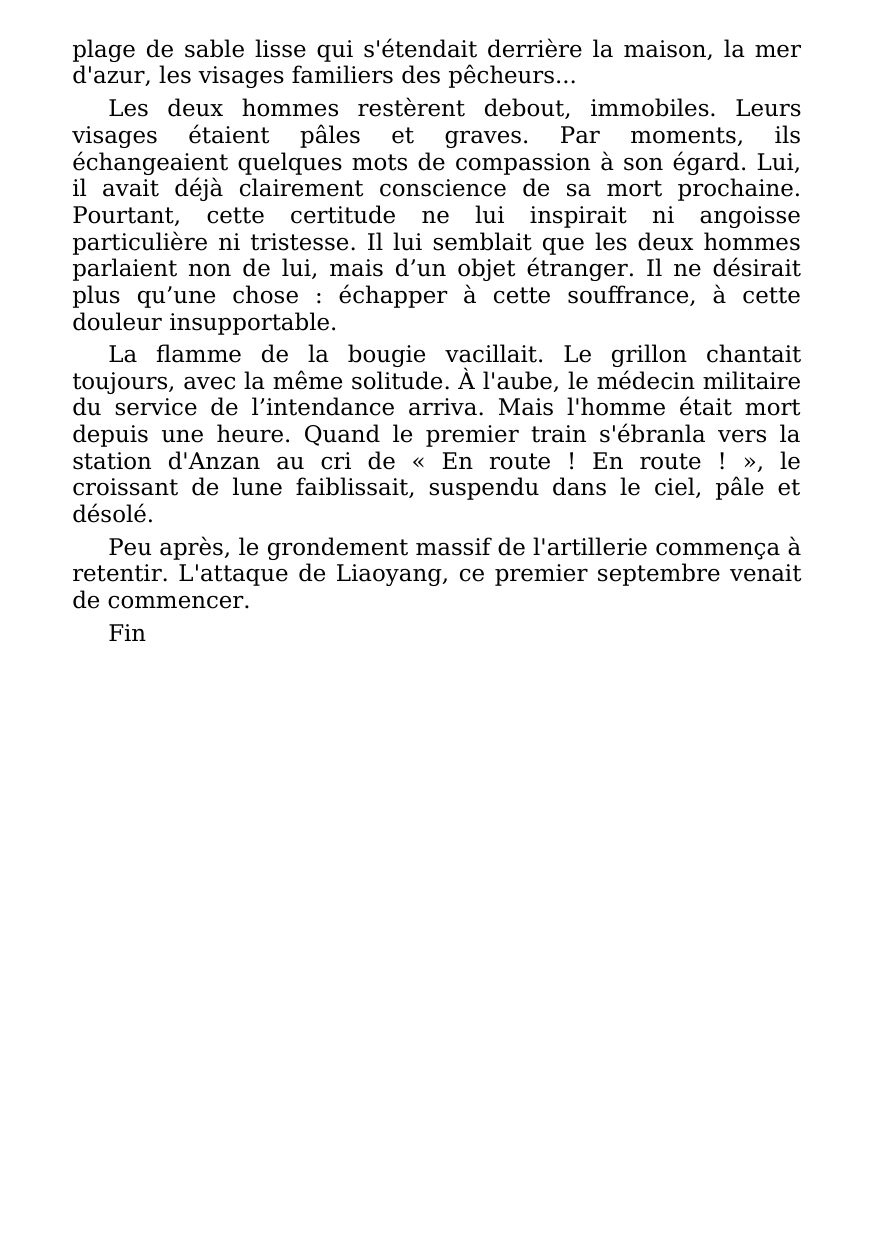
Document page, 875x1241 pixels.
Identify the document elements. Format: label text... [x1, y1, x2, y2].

text La flamme de la bougie vacillait. Le grillon chantait toujours, avec la même solitude. À l'aube, le médecin militaire du service de l’intendance arriva. Mais l'homme était mort depuis une heure. Quand le premier train s'ébranla vers la station d'Anzan au cri de « En route ! En route ! », le croissant de lune faiblissait, suspendu dans le ciel, pâle et désolé. [72, 341, 802, 528]
text Peu après, le grondement massif de l'artillerie commença à retentir. L'attaque de Liaoyang, ce premier septembre venait de commencer. [72, 534, 802, 614]
text Fin [72, 620, 802, 646]
text plage de sable lisse qui s'étendait derrière la maison, la mer d'azur, les visages familiers des pêcheurs... [72, 36, 802, 89]
text Les deux hommes restèrent debout, immobiles. Leurs visages étaient pâles et graves. Par moments, ils échangeaient quelques mots de compassion à son égard. Lui, il avait déjà clairement conscience de sa mort prochaine. Pourtant, cette certitude ne lui inspirait ni angoisse particulière ni tristesse. Il lui semblait que les deux hommes parlaient non de lui, mais d’un objet étranger. Il ne désirait plus qu’une chose : échapper à cette souffrance, à cette douleur insupportable. [72, 95, 802, 335]
